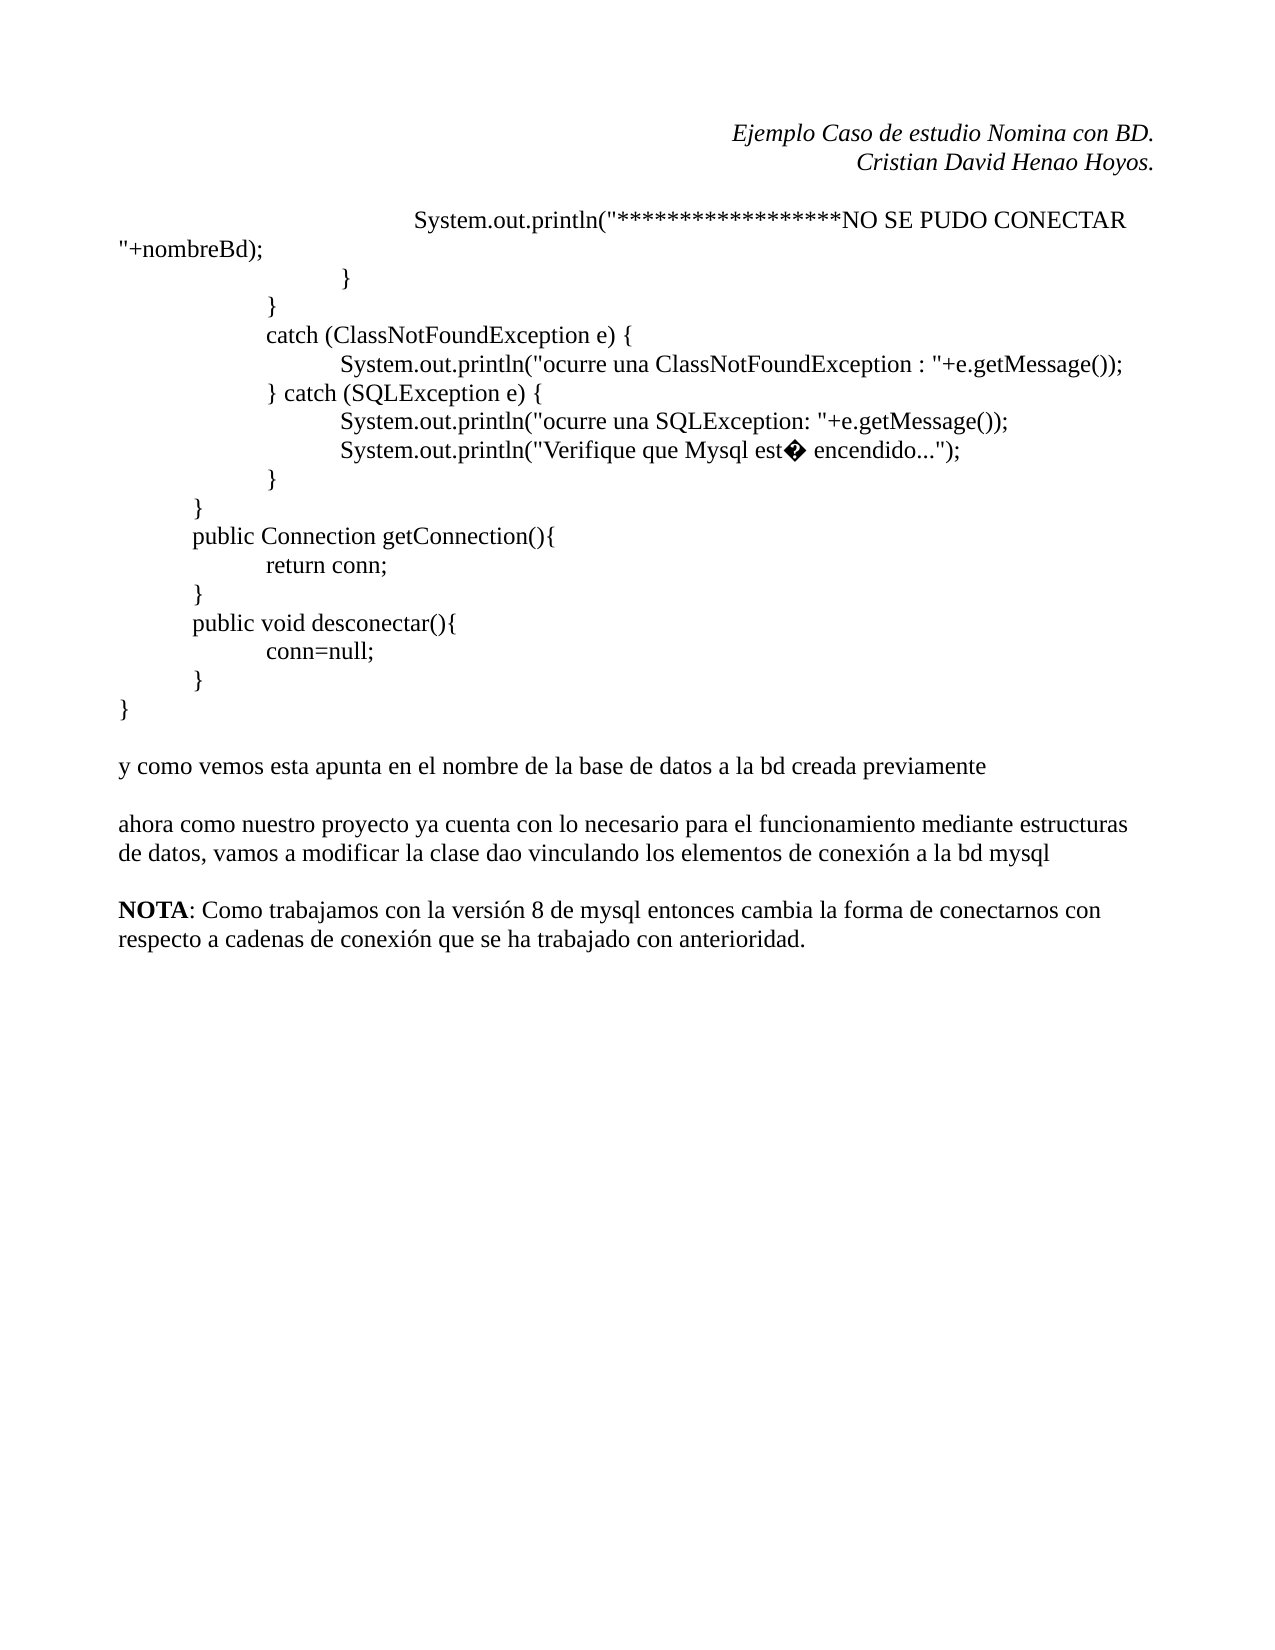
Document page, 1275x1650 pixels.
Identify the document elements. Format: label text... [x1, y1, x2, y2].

text NOTA: Como trabajamos con la versión 8 de mysql entonces cambia la forma de conectarnos con respecto a cadenas de conexión que se ha trabajado con anterioridad. [118, 895, 1157, 953]
text public void desconectar(){ [118, 608, 1157, 636]
text } [118, 263, 1157, 291]
text } [118, 493, 1157, 521]
text y como vemos esta apunta en el nombre de la base de datos a la bd creada previamente [118, 751, 1157, 780]
text } catch (SQLException e) { [118, 378, 1157, 406]
text public Connection getConnection(){ [118, 521, 1157, 550]
text ahora como nuestro proyecto ya cuenta con lo necesario para el funcionamiento mediante estructuras de datos, vamos a modificar la clase dao vinculando los elementos de conexión a la bd mysql [118, 809, 1157, 866]
text catch (ClassNotFoundException e) { [118, 320, 1157, 349]
text conn=null; [118, 636, 1157, 665]
text } [118, 291, 1157, 320]
text System.out.println("ocurre una ClassNotFoundException : "+e.getMessage()); [118, 349, 1157, 378]
text System.out.println("ocurre una SQLException: "+e.getMessage()); [118, 406, 1157, 435]
text return conn; [118, 550, 1157, 579]
text System.out.println("******************NO SE PUDO CONECTAR "+nombreBd); [118, 205, 1157, 263]
text } [118, 579, 1157, 608]
text System.out.println("Verifique que Mysql est� encendido..."); [118, 435, 1157, 464]
text } [118, 665, 1157, 694]
text } [118, 464, 1157, 493]
text } [118, 694, 1157, 723]
